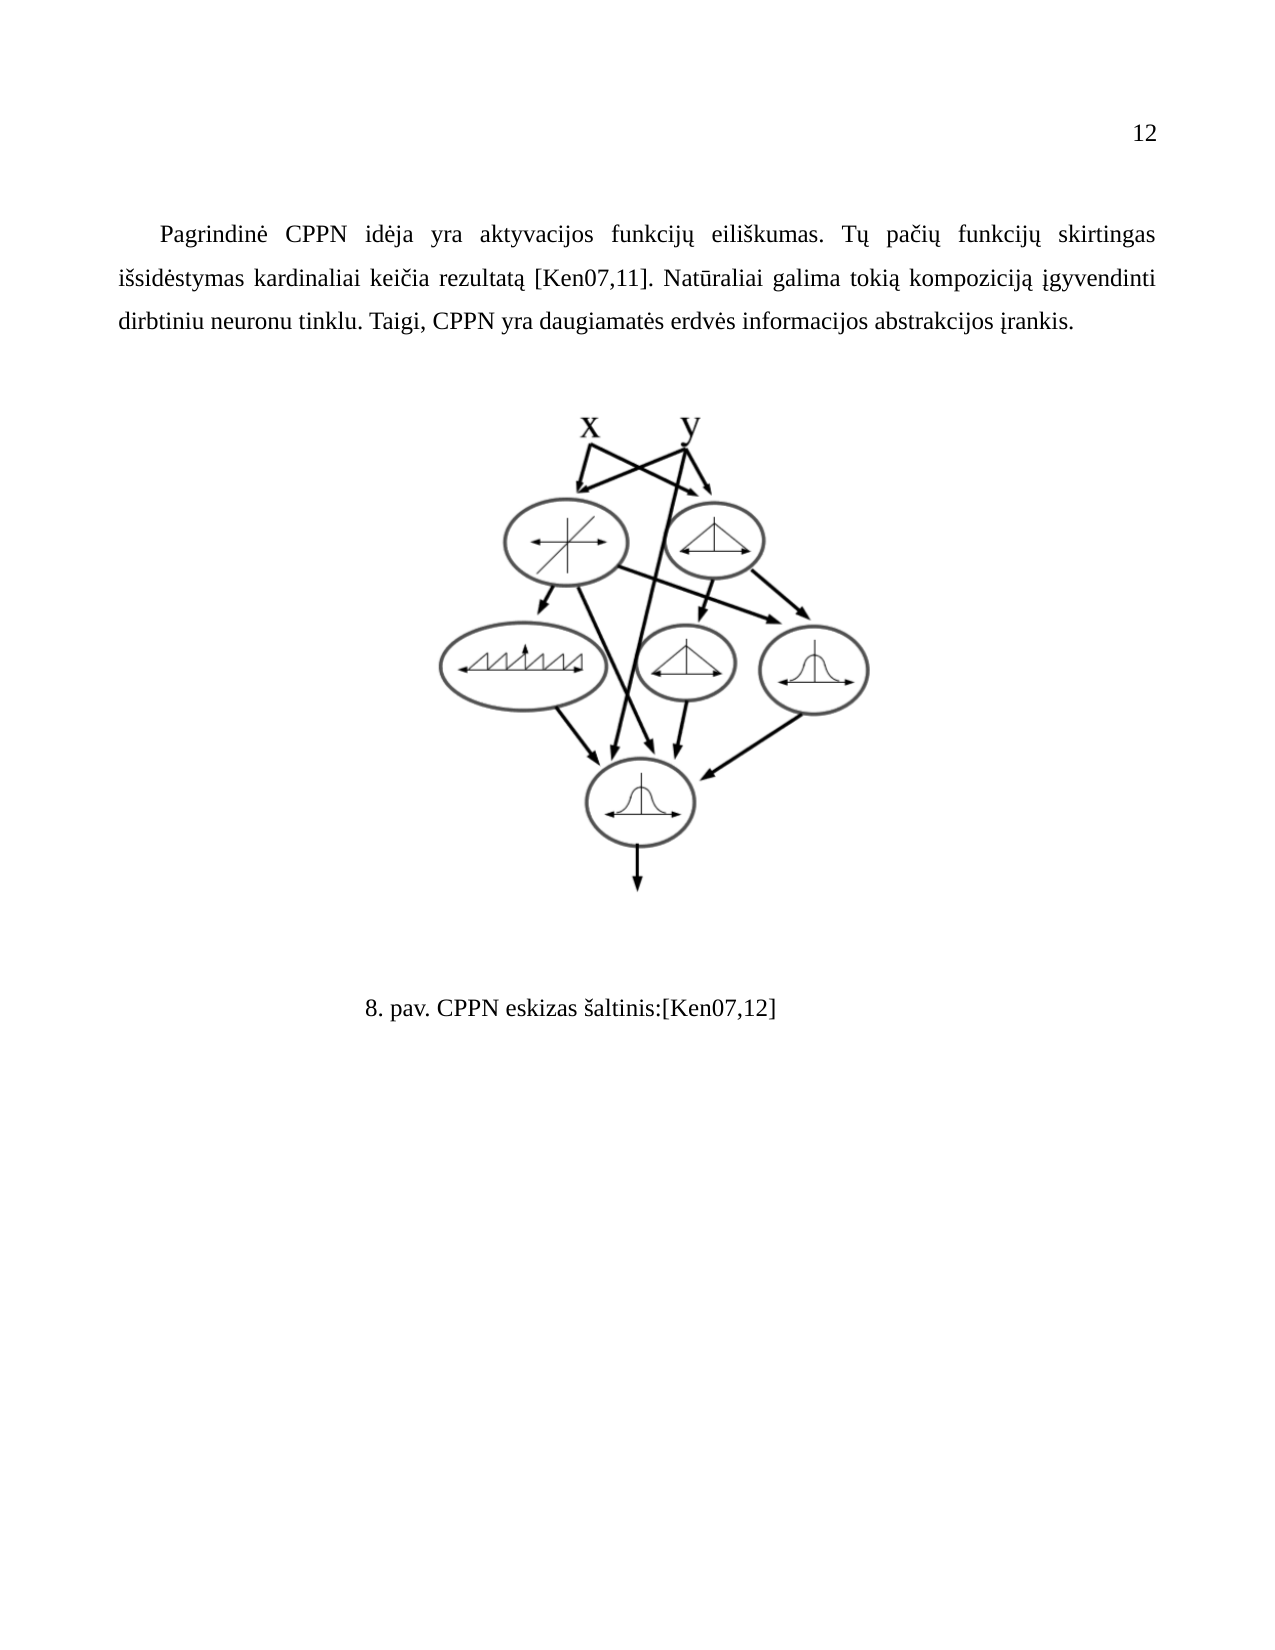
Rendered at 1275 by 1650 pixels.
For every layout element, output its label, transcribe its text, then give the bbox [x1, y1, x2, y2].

text 8. pav. CPPN eskizas šaltinis:[Ken07,12] [365, 899, 910, 1022]
picture [364, 381, 911, 899]
text Pagrindinė CPPN idėja yra aktyvacijos funkcijų eiliškumas. Tų pačių funkcijų skirtingas išsidėstymas kardinaliai keičia rezultatą [Ken07,11]. Natūraliai galima tokią kompoziciją įgyvendinti dirbtiniu neuronu tinklu. Taigi, CPPN yra daugiamatės erdvės informacijos abstrakcijos įrankis. [118, 219, 1157, 334]
